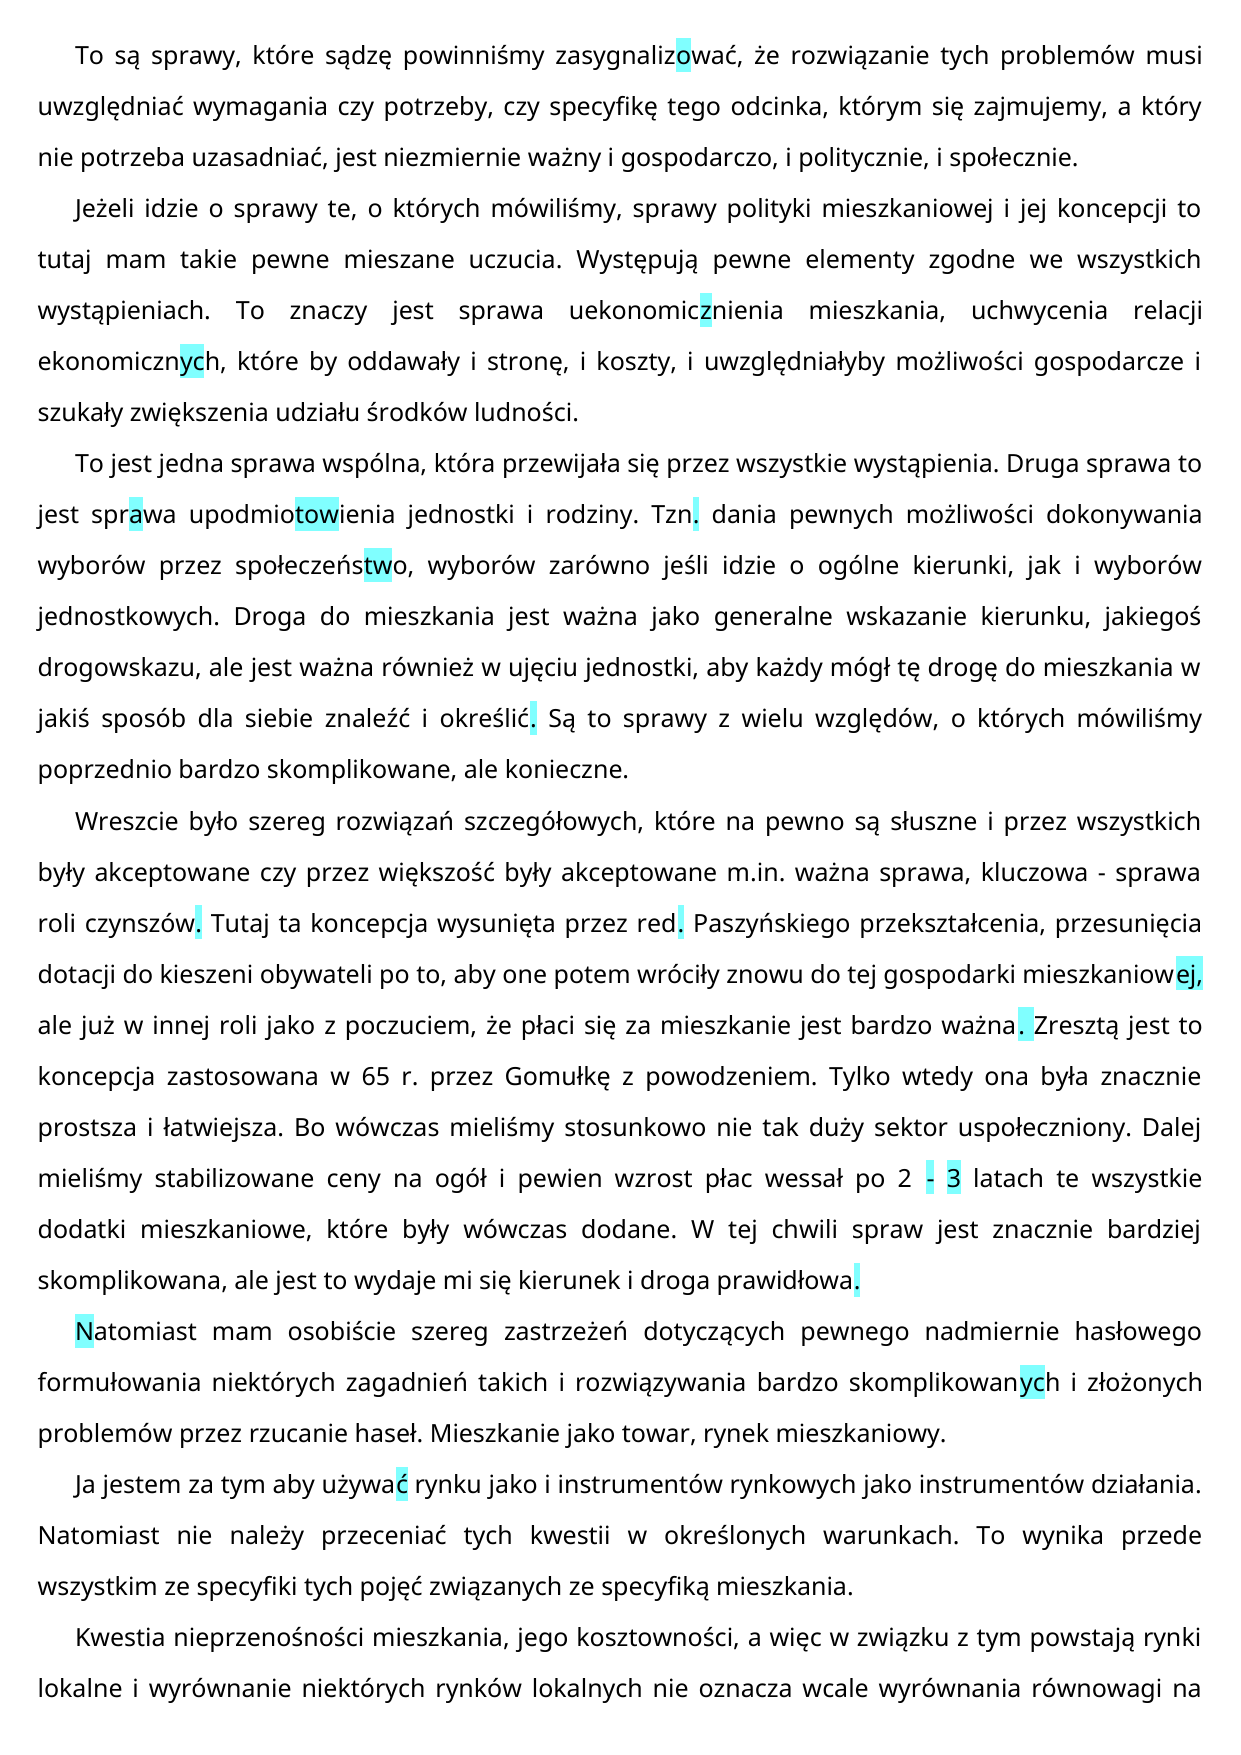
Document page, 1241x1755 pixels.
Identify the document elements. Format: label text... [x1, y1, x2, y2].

text Kwestia nieprzenośności mieszkania, jego kosztowności, a więc w związku z tym powstają rynki lokalne i wyrównanie niektórych rynków lokalnych nie oznacza wcale wyrównania równowagi na [37, 1620, 1203, 1705]
text To są sprawy, które sądzę powinniśmy zasygnalizować, że rozwiązanie tych problemów musi uwzględniać wymagania czy potrzeby, czy specyfikę tego odcinka, którym się zajmujemy, a który nie potrzeba uzasadniać, jest niezmiernie ważny i gospodarczo, i politycznie, i społecznie. [37, 37, 1203, 174]
text To jest jedna sprawa wspólna, która przewijała się przez wszystkie wystąpienia. Druga sprawa to jest sprawa upodmiotowienia jednostki i rodziny. Tzn. dania pewnych możliwości dokonywania wyborów przez społeczeństwo, wyborów zarówno jeśli idzie o ogólne kierunki, jak i wyborów jednostkowych. Droga do mieszkania jest ważna jako generalne wskazanie kierunku, jakiegoś drogowskazu, ale jest ważna również w ujęciu jednostki, aby każdy mógł tę drogę do mieszkania w jakiś sposób dla siebie znaleźć i określić. Są to sprawy z wielu względów, o których mówiliśmy poprzednio bardzo skomplikowane, ale konieczne. [37, 446, 1203, 786]
text Natomiast mam osobiście szereg zastrzeżeń dotyczących pewnego nadmiernie hasłowego formułowania niektórych zagadnień takich i rozwiązywania bardzo skomplikowanych i złożonych problemów przez rzucanie haseł. Mieszkanie jako towar, rynek mieszkaniowy. [37, 1313, 1203, 1450]
text Wreszcie było szereg rozwiązań szczegółowych, które na pewno są słuszne i przez wszystkich były akceptowane czy przez większość były akceptowane m.in. ważna sprawa, kluczowa - sprawa roli czynszów. Tutaj ta koncepcja wysunięta przez red. Paszyńskiego przekształcenia, przesunięcia dotacji do kieszeni obywateli po to, aby one potem wróciły znowu do tej gospodarki mieszkaniowej, ale już w innej roli jako z poczuciem, że płaci się za mieszkanie jest bardzo ważna. Zresztą jest to koncepcja zastosowana w 65 r. przez Gomułkę z powodzeniem. Tylko wtedy ona była znacznie prostsza i łatwiejsza. Bo wówczas mieliśmy stosunkowo nie tak duży sektor uspołeczniony. Dalej mieliśmy stabilizowane ceny na ogół i pewien wzrost płac wessał po 2 - 3 latach te wszystkie dodatki mieszkaniowe, które były wówczas dodane. W tej chwili spraw jest znacznie bardziej skomplikowana, ale jest to wydaje mi się kierunek i droga prawidłowa. [37, 803, 1203, 1297]
text Ja jestem za tym aby używać rynku jako i instrumentów rynkowych jako instrumentów działania. Natomiast nie należy przeceniać tych kwestii w określonych warunkach. To wynika przede wszystkim ze specyfiki tych pojęć związanych ze specyfiką mieszkania. [37, 1467, 1203, 1603]
text Jeżeli idzie o sprawy te, o których mówiliśmy, sprawy polityki mieszkaniowej i jej koncepcji to tutaj mam takie pewne mieszane uczucia. Występują pewne elementy zgodne we wszystkich wystąpieniach. To znaczy jest sprawa uekonomicznienia mieszkania, uchwycenia relacji ekonomicznych, które by oddawały i stronę, i koszty, i uwzględniałyby możliwości gospodarcze i szukały zwiększenia udziału środków ludności. [37, 191, 1203, 429]
